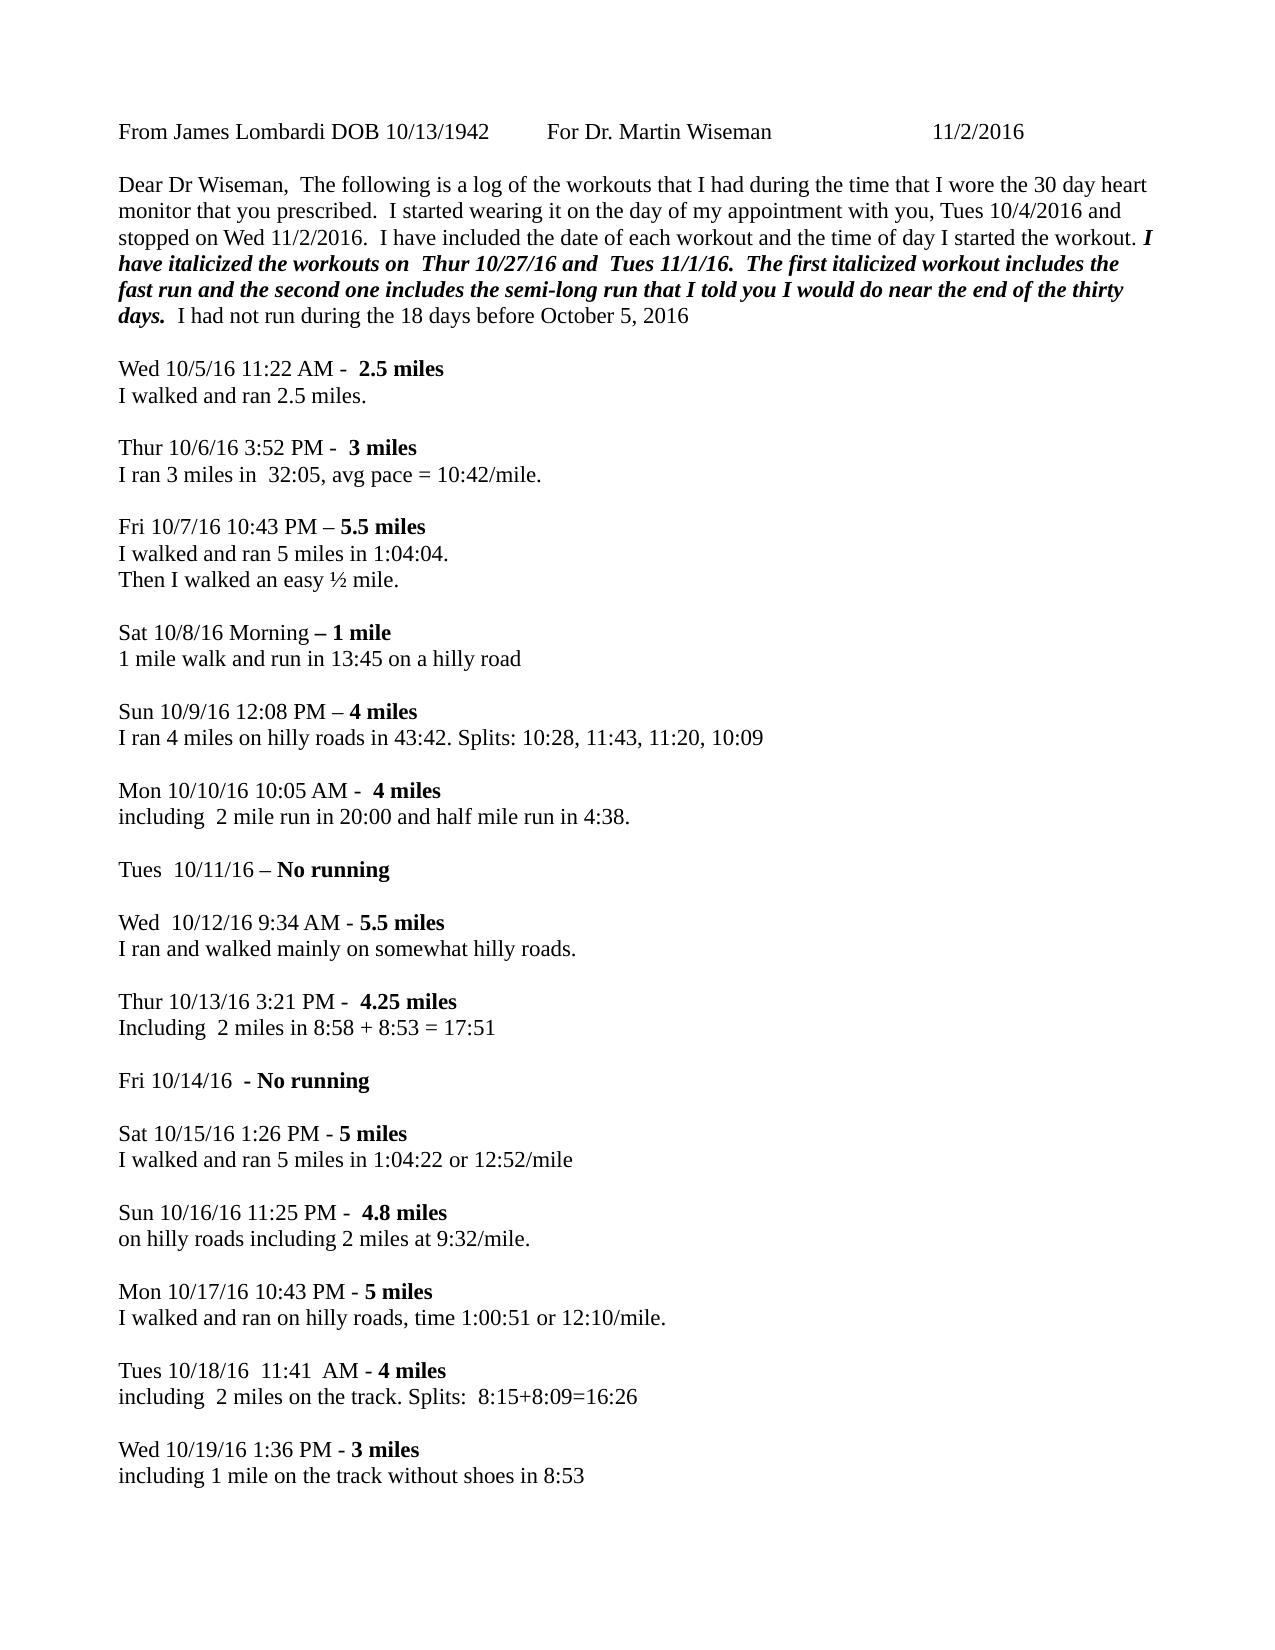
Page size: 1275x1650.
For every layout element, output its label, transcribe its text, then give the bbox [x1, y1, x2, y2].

text Fri 10/7/16 10:43 PM – 5.5 miles [118, 513, 1157, 540]
text Wed 10/19/16 1:36 PM - 3 miles [118, 1436, 1157, 1462]
text Sat 10/15/16 1:26 PM - 5 miles [118, 1119, 1157, 1146]
text Sat 10/8/16 Morning – 1 mile [118, 619, 1157, 645]
text Sun 10/9/16 12:08 PM – 4 miles [118, 698, 1157, 724]
text 1 mile walk and run in 13:45 on a hilly road [118, 645, 1157, 672]
text Wed 10/5/16 11:22 AM - 2.5 miles [118, 355, 1157, 382]
text I ran 4 miles on hilly roads in 43:42. Splits: 10:28, 11:43, 11:20, 10:09 [118, 724, 1157, 751]
text on hilly roads including 2 miles at 9:32/mile. [118, 1225, 1157, 1251]
text I ran and walked mainly on somewhat hilly roads. [118, 935, 1157, 961]
text Thur 10/6/16 3:52 PM - 3 miles [118, 434, 1157, 461]
text Including 2 miles in 8:58 + 8:53 = 17:51 [118, 1014, 1157, 1041]
text Dear Dr Wiseman, The following is a log of the workouts that I had during the time that I wore the 30 day heart monitor that you prescribed. I started wearing it on the day of my appointment with you, Tues 10/4/2016 and stopped on Wed 11/2/2016. I have included the date of each workout and the time of day I started the workout. I have italicized the workouts on Thur 10/27/16 and Tues 11/1/16. The first italicized workout includes the fast run and the second one includes the semi-long run that I told you I would do near the end of the thirty days. I had not run during the 18 days before October 5, 2016 [118, 171, 1157, 329]
text including 2 miles on the track. Splits: 8:15+8:09=16:26 [118, 1383, 1157, 1409]
text Fri 10/14/16 - No running [118, 1067, 1157, 1093]
text including 2 mile run in 20:00 and half mile run in 4:38. [118, 803, 1157, 830]
text From James Lombardi DOB 10/13/1942 For Dr. Martin Wiseman 11/2/2016 [118, 118, 1157, 144]
text Thur 10/13/16 3:21 PM - 4.25 miles [118, 988, 1157, 1014]
text Mon 10/17/16 10:43 PM - 5 miles [118, 1278, 1157, 1304]
text I walked and ran 2.5 miles. [118, 382, 1157, 408]
text I walked and ran 5 miles in 1:04:04. [118, 540, 1157, 566]
text I walked and ran 5 miles in 1:04:22 or 12:52/mile [118, 1146, 1157, 1172]
text Wed 10/12/16 9:34 AM - 5.5 miles [118, 909, 1157, 935]
text I ran 3 miles in 32:05, avg pace = 10:42/mile. [118, 461, 1157, 487]
text including 1 mile on the track without shoes in 8:53 [118, 1462, 1157, 1488]
text Tues 10/11/16 – No running [118, 856, 1157, 882]
text Mon 10/10/16 10:05 AM - 4 miles [118, 777, 1157, 803]
text Then I walked an easy ½ mile. [118, 566, 1157, 592]
text Sun 10/16/16 11:25 PM - 4.8 miles [118, 1199, 1157, 1225]
text I walked and ran on hilly roads, time 1:00:51 or 12:10/mile. [118, 1304, 1157, 1330]
text Tues 10/18/16 11:41 AM - 4 miles [118, 1357, 1157, 1383]
